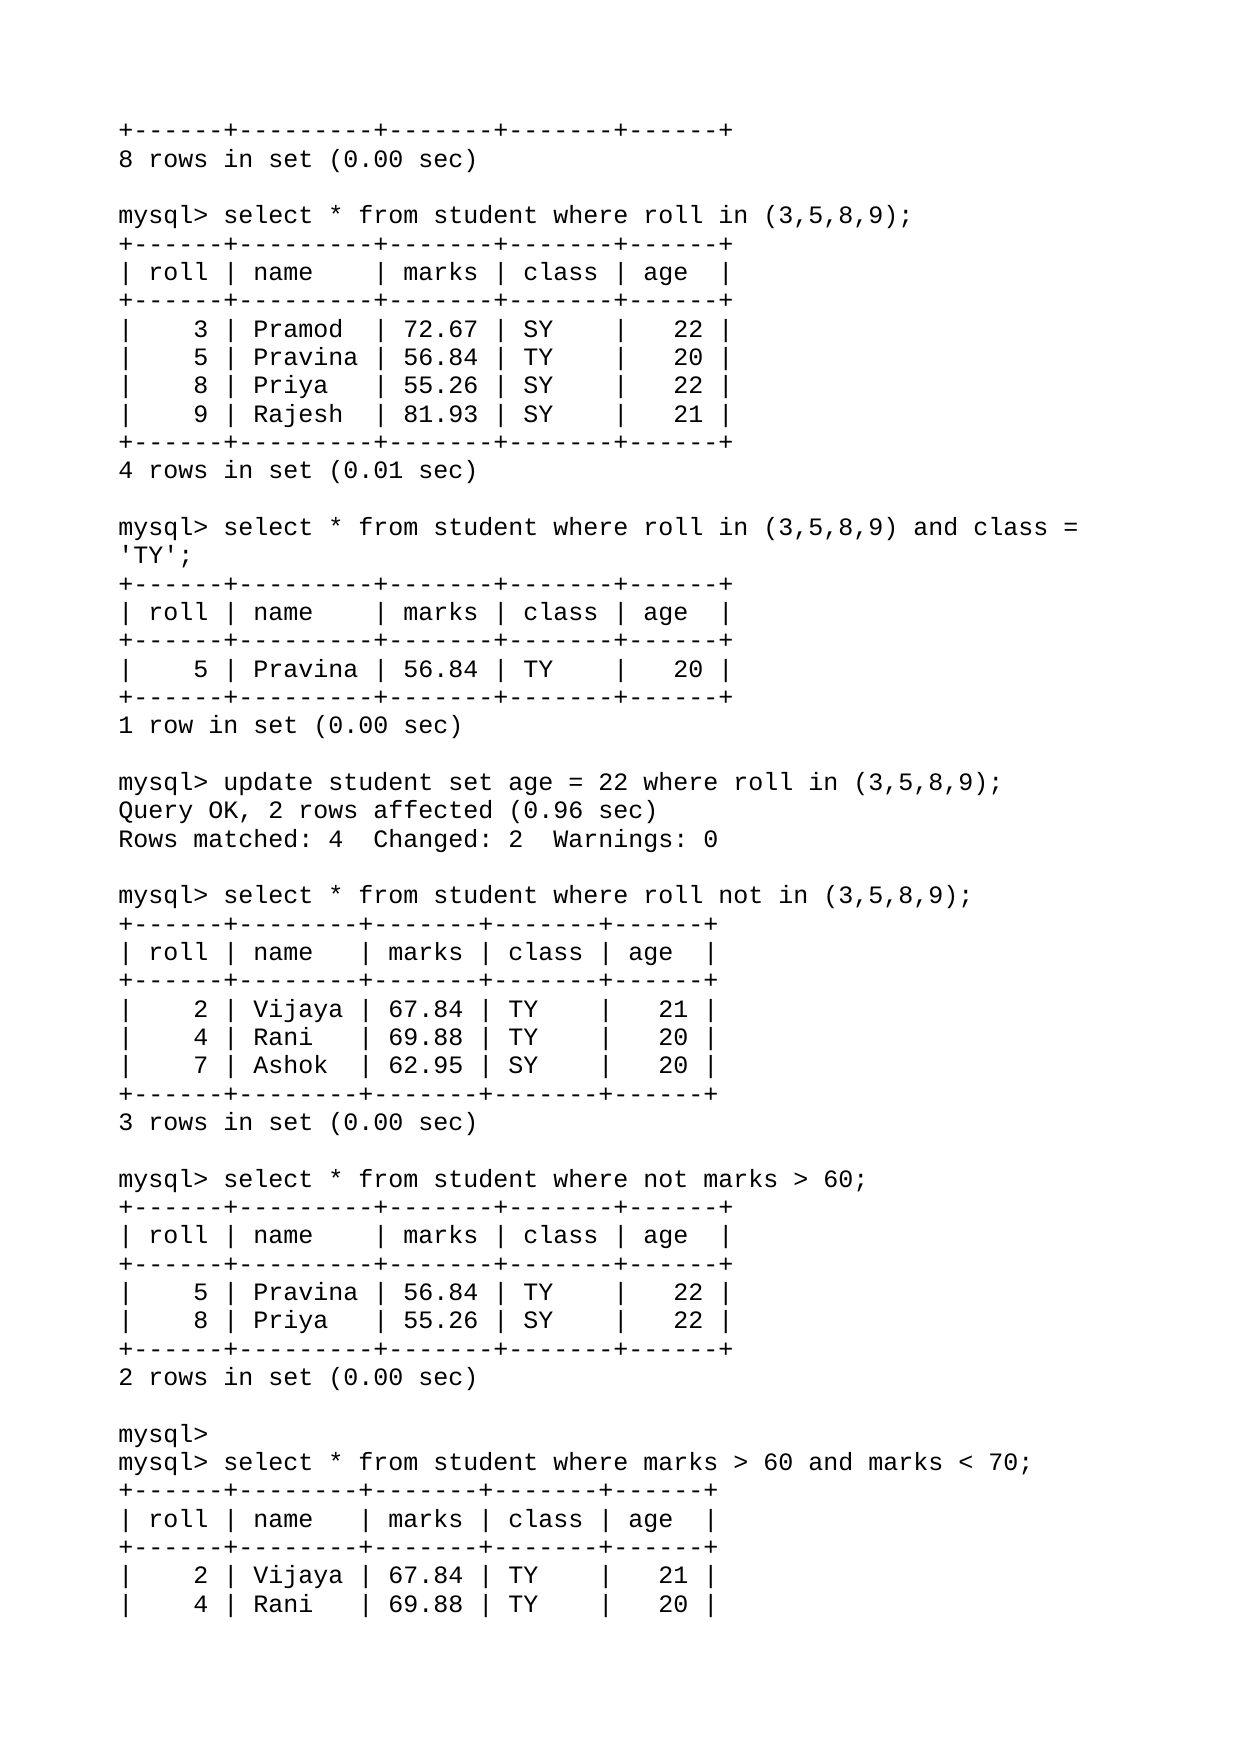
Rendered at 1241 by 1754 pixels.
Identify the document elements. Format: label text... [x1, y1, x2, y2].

text | roll | name | marks | class | age | [118, 260, 1122, 288]
text 4 rows in set (0.01 sec) [118, 458, 1122, 486]
text | roll | name | marks | class | age | [118, 940, 1122, 968]
text 1 row in set (0.00 sec) [118, 713, 1122, 741]
text +------+--------+-------+-------+------+ [118, 1081, 1122, 1110]
text +------+---------+-------+-------+------+ [118, 231, 1122, 260]
text | roll | name | marks | class | age | [118, 1506, 1122, 1535]
text +------+---------+-------+-------+------+ [118, 571, 1122, 600]
text | 8 | Priya | 55.26 | SY | 22 | [118, 1308, 1122, 1336]
text +------+---------+-------+-------+------+ [118, 1195, 1122, 1223]
text +------+---------+-------+-------+------+ [118, 430, 1122, 458]
text mysql> select * from student where roll in (3,5,8,9); [118, 203, 1122, 231]
text +------+--------+-------+-------+------+ [118, 968, 1122, 996]
text +------+--------+-------+-------+------+ [118, 911, 1122, 940]
text mysql> select * from student where roll in (3,5,8,9) and class = 'TY'; [118, 515, 1122, 571]
text mysql> update student set age = 22 where roll in (3,5,8,9); [118, 770, 1122, 798]
text mysql> select * from student where roll not in (3,5,8,9); [118, 883, 1122, 911]
text +------+--------+-------+-------+------+ [118, 1535, 1122, 1563]
text mysql> [118, 1421, 1122, 1450]
text | 8 | Priya | 55.26 | SY | 22 | [118, 373, 1122, 401]
text +------+---------+-------+-------+------+ [118, 118, 1122, 146]
text | 4 | Rani | 69.88 | TY | 20 | [118, 1025, 1122, 1053]
text +------+---------+-------+-------+------+ [118, 628, 1122, 656]
text mysql> select * from student where marks > 60 and marks < 70; [118, 1450, 1122, 1478]
text | 5 | Pravina | 56.84 | TY | 22 | [118, 1280, 1122, 1308]
text Query OK, 2 rows affected (0.96 sec) [118, 798, 1122, 826]
text | 5 | Pravina | 56.84 | TY | 20 | [118, 345, 1122, 373]
text +------+---------+-------+-------+------+ [118, 1336, 1122, 1365]
text 2 rows in set (0.00 sec) [118, 1365, 1122, 1393]
text | 2 | Vijaya | 67.84 | TY | 21 | [118, 996, 1122, 1025]
text | 7 | Ashok | 62.95 | SY | 20 | [118, 1053, 1122, 1081]
text +------+--------+-------+-------+------+ [118, 1478, 1122, 1506]
text +------+---------+-------+-------+------+ [118, 1251, 1122, 1280]
text | 2 | Vijaya | 67.84 | TY | 21 | [118, 1563, 1122, 1591]
text Rows matched: 4 Changed: 2 Warnings: 0 [118, 826, 1122, 855]
text mysql> select * from student where not marks > 60; [118, 1166, 1122, 1195]
text | 4 | Rani | 69.88 | TY | 20 | [118, 1591, 1122, 1620]
text | 9 | Rajesh | 81.93 | SY | 21 | [118, 401, 1122, 430]
text 3 rows in set (0.00 sec) [118, 1110, 1122, 1138]
text | 3 | Pramod | 72.67 | SY | 22 | [118, 316, 1122, 345]
text | roll | name | marks | class | age | [118, 600, 1122, 628]
text +------+---------+-------+-------+------+ [118, 685, 1122, 713]
text 8 rows in set (0.00 sec) [118, 146, 1122, 175]
text | 5 | Pravina | 56.84 | TY | 20 | [118, 656, 1122, 685]
text +------+---------+-------+-------+------+ [118, 288, 1122, 316]
text | roll | name | marks | class | age | [118, 1223, 1122, 1251]
